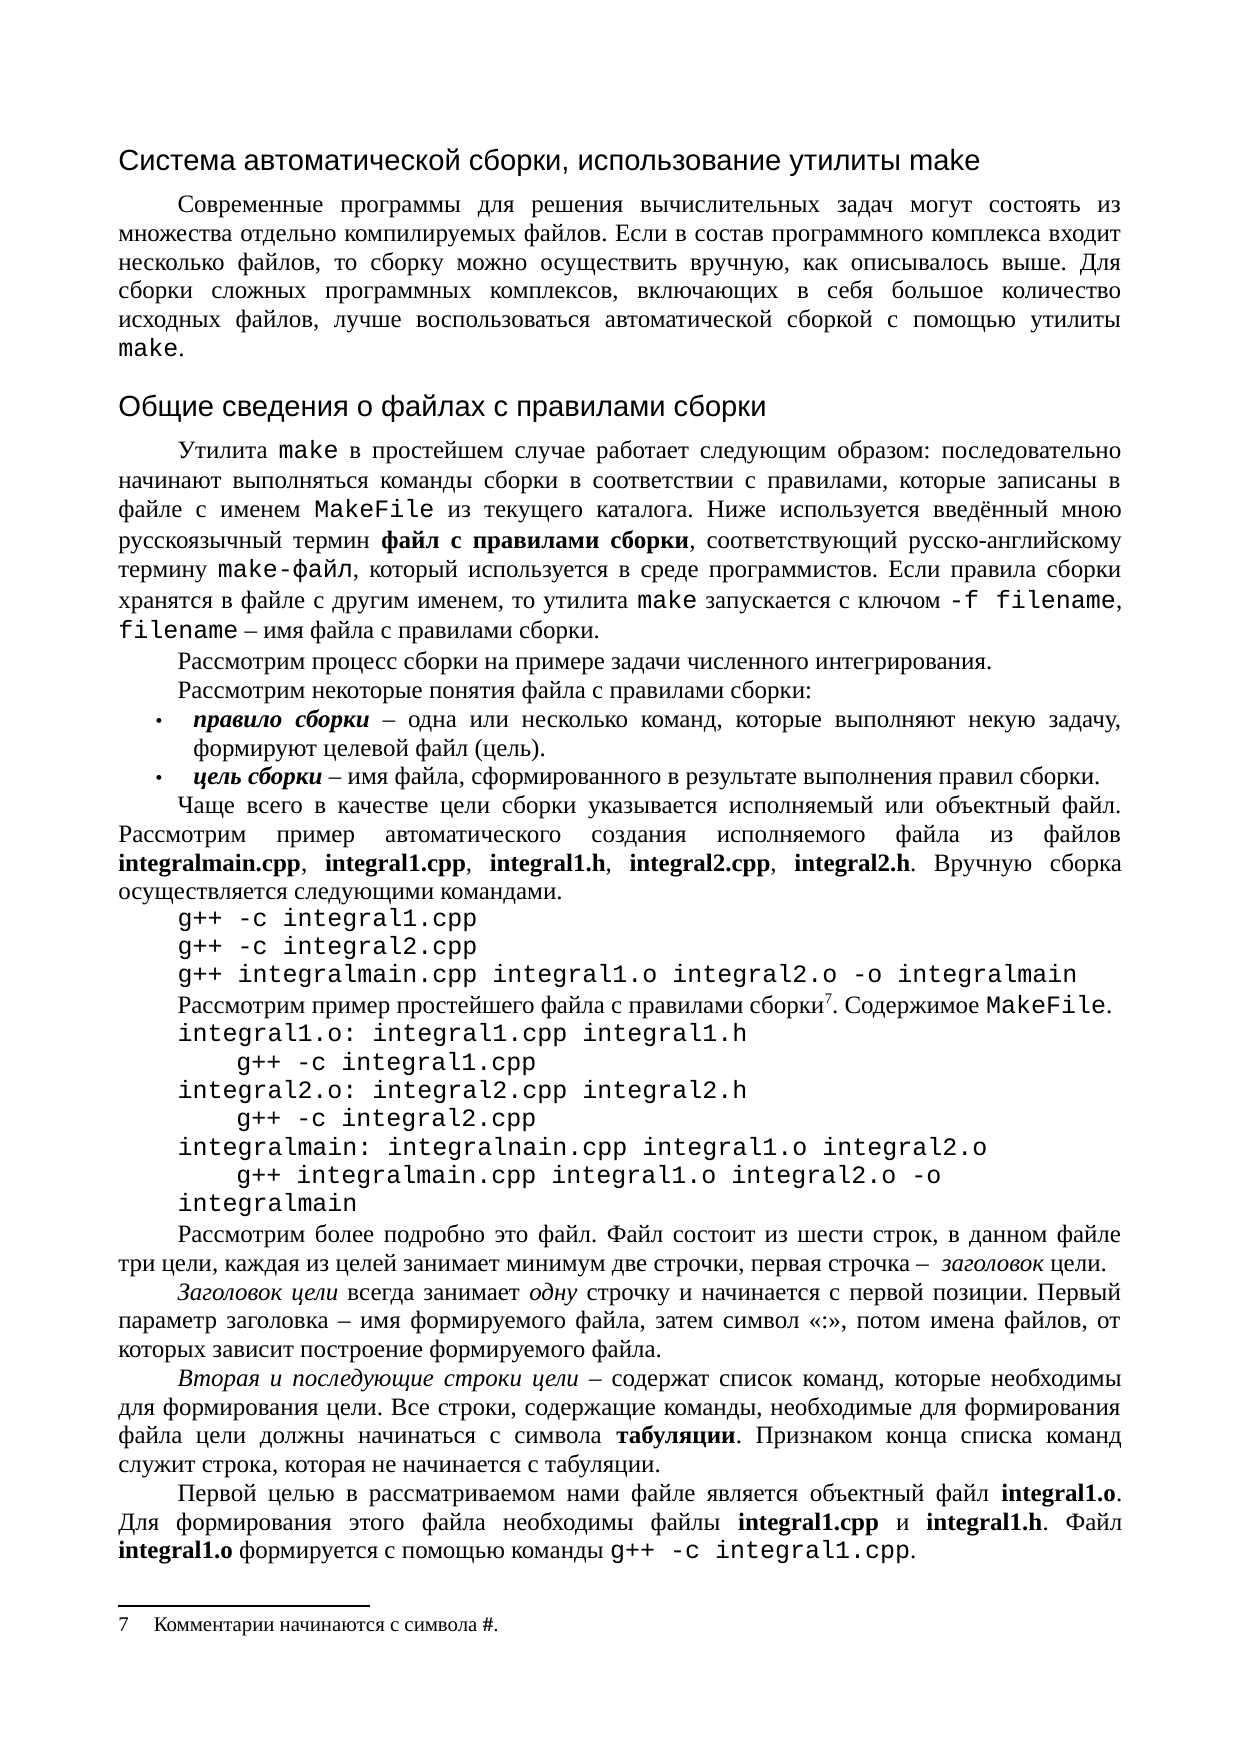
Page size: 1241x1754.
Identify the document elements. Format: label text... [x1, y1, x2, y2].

list цель сборки – имя файла, сформированного в результате выполнения правил сборки. [156, 761, 1122, 790]
text g++ integralmain.cpp integral1.o integral2.o -o integralmain [177, 962, 1122, 990]
text Рассмотрим процесс сборки на примере задачи численного интегрирования. [118, 646, 1122, 675]
text Рассмотрим более подробно это файл. Файл состоит из шести строк, в данном файле три цели, каждая из целей занимает минимум две строчки, первая строчка – заголовок цели. [118, 1219, 1122, 1277]
text Рассмотрим пример простейшего файла с правилами сборки. Содержимое MakeFile. [118, 990, 1122, 1021]
text integral1.o: integral1.cpp integral1.h [177, 1021, 1122, 1049]
text Утилита make в простейшем случае работает следующим образом: последовательно начинают выполняться команды сборки в соответствии с правилами, которые записаны в файле с именем MakeFile из текущего каталога. Ниже используется введённый мною русскоязычный термин файл с правилами сборки, соответствующий русско-английскому термину make-файл, который используется в среде программистов. Если правила сборки хранятся в файле с другим именем, то утилита make запускается с ключом -f filename, filename – имя файла с правилами сборки. [118, 435, 1122, 646]
subtitle Общие сведения о файлах с правилами сборки [118, 389, 1122, 422]
text g++ -c integral2.cpp [177, 933, 1122, 962]
list правило сборки – одна или несколько команд, которые выполняют некую задачу, формируют целевой файл (цель). [156, 704, 1122, 761]
text integral2.o: integral2.cpp integral2.h [177, 1078, 1122, 1106]
text Современные программы для решения вычислительных задач могут состоять из множества отдельно компилируемых файлов. Если в состав программного комплекса входит несколько файлов, то сборку можно осуществить вручную, как описывалось выше. Для сборки сложных программных комплексов, включающих в себя большое количество исходных файлов, лучше воспользоваться автоматической сборкой с помощью утилиты make. [118, 189, 1122, 364]
text Заголовок цели всегда занимает одну строчку и начинается с первой позиции. Первый параметр заголовка – имя формируемого файла, затем символ «:», потом имена файлов, от которых зависит построение формируемого файла. [118, 1277, 1122, 1363]
text g++ integralmain.cpp integral1.o integral2.o -o integralmain [177, 1163, 1122, 1219]
subtitle Система автоматической сборки, использование утилиты make [118, 143, 1122, 177]
text g++ -c integral1.cpp [177, 905, 1122, 933]
text integralmain: integralnain.cpp integral1.o integral2.o [177, 1134, 1122, 1163]
text Первой целью в рассматриваемом нами файле является объектный файл integral1.o. Для формирования этого файла необходимы файлы integral1.cpp и integral1.h. Файл integral1.o формируется с помощью команды g++ -c integral1.cpp. [118, 1478, 1122, 1566]
text Вторая и последующие строки цели – содержат список команд, которые необходимы для формирования цели. Все строки, содержащие команды, необходимые для формирования файла цели должны начинаться с символа табуляции. Признаком конца списка команд служит строка, которая не начинается с табуляции. [118, 1363, 1122, 1478]
text Комментарии начинаются с символа #. [118, 1612, 1122, 1636]
text Рассмотрим некоторые понятия файла с правилами сборки: [118, 675, 1122, 704]
text g++ -c integral1.cpp [177, 1049, 1122, 1078]
text g++ -c integral2.cpp [177, 1106, 1122, 1134]
text Чаще всего в качестве цели сборки указывается исполняемый или объектный файл. Рассмотрим пример автоматического создания исполняемого файла из файлов integralmain.cpp, integral1.cpp, integral1.h, integral2.cpp, integral2.h. Вручную сборка осуществляется следующими командами. [118, 790, 1122, 905]
